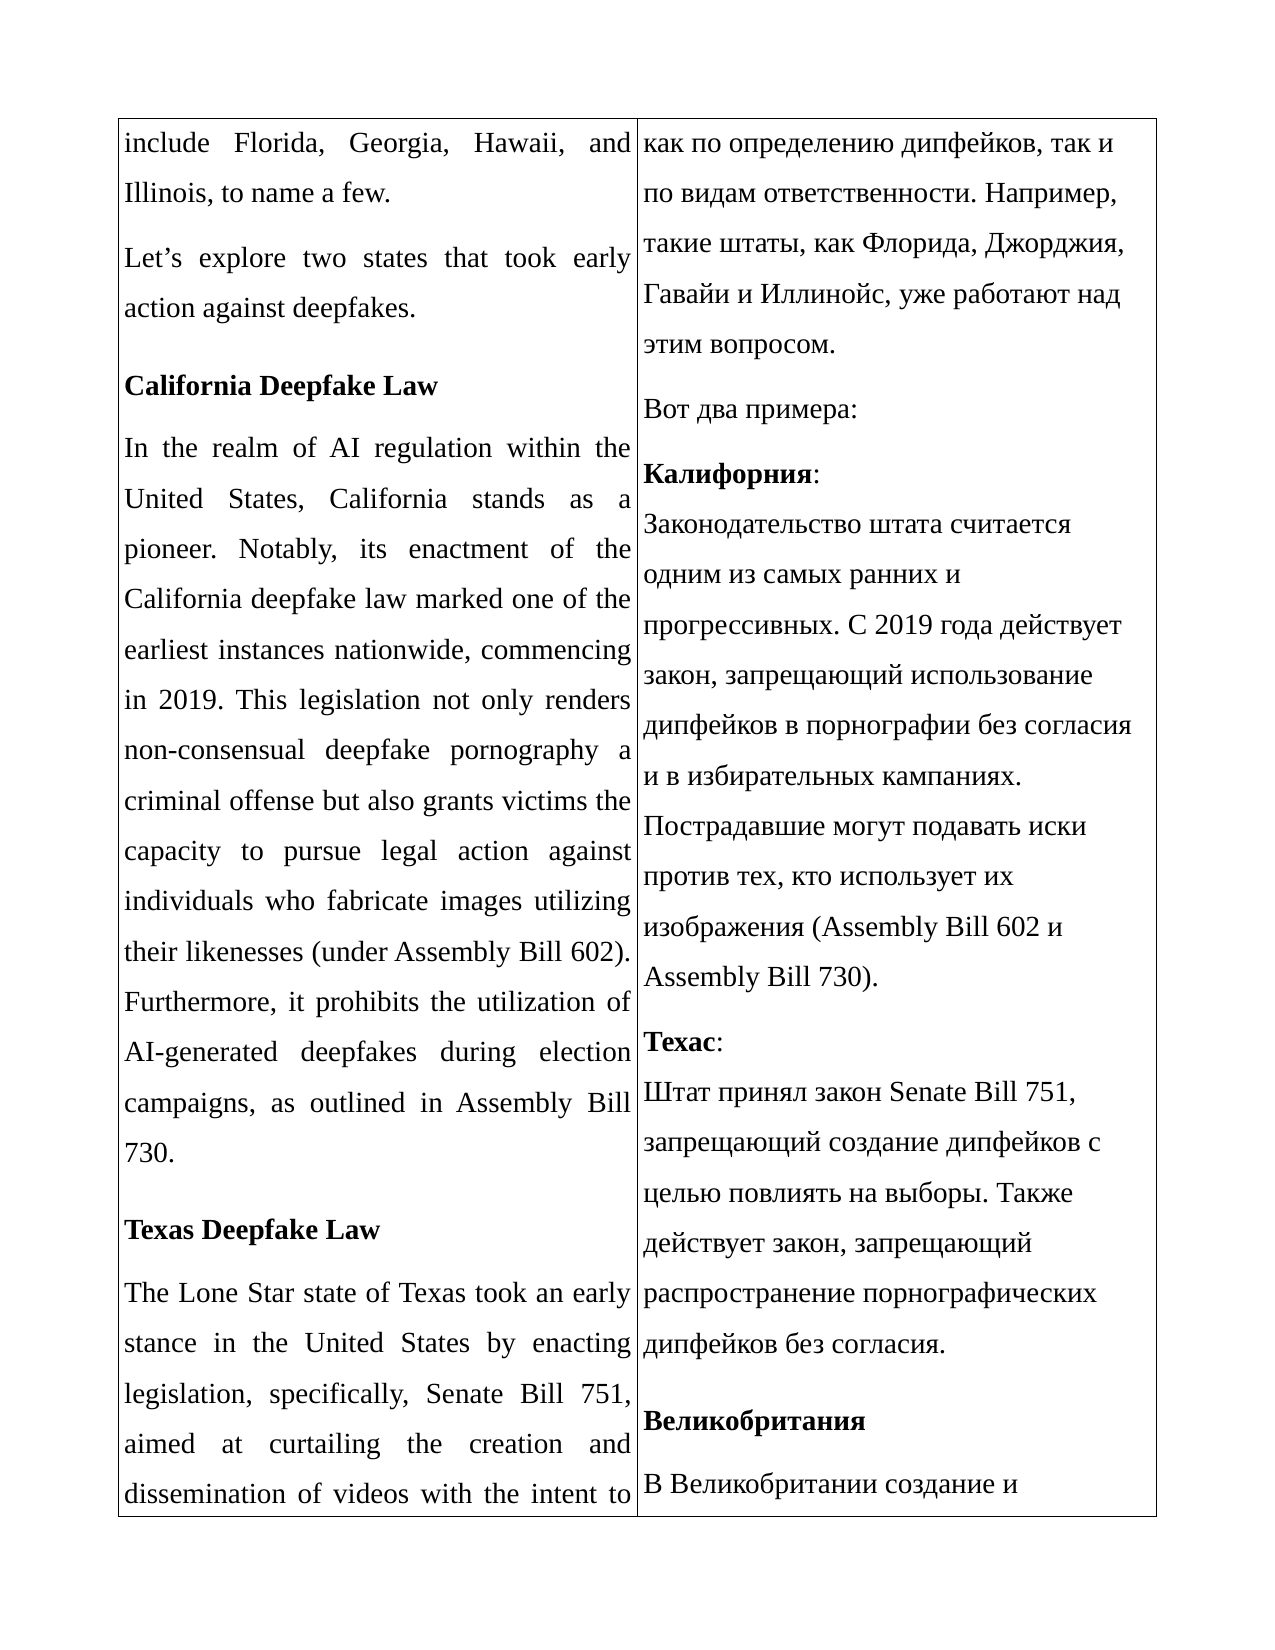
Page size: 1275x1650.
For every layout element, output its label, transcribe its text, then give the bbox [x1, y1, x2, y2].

table_header include Florida, Georgia, Hawaii, and Illinois, to name a few. Let’s explore two states that took early action against deepfakes. California Deepfake Law In the realm of AI regulation within the United States, California stands as a pioneer. Notably, its enactment of the California deepfake law marked one of the earliest instances nationwide, commencing in 2019. This legislation not only renders non-consensual deepfake pornography a criminal offense but also grants victims the capacity to pursue legal action against individuals who fabricate images utilizing their likenesses (under Assembly Bill 602). Furthermore, it prohibits the utilization of AI-generated deepfakes during election campaigns, as outlined in Assembly Bill 730. Texas Deepfake Law The Lone Star state of Texas took an early stance in the United States by enacting legislation, specifically, Senate Bill 751, aimed at curtailing the creation and dissemination of videos with the intent to [119, 119, 637, 1516]
table_header как по определению дипфейков, так и по видам ответственности. Например, такие штаты, как Флорида, Джорджия, Гавайи и Иллинойс, уже работают над этим вопросом. Вот два примера: Калифорния: Законодательство штата считается одним из самых ранних и прогрессивных. С 2019 года действует закон, запрещающий использование дипфейков в порнографии без согласия и в избирательных кампаниях. Пострадавшие могут подавать иски против тех, кто использует их изображения (Assembly Bill 602 и Assembly Bill 730). Техас: Штат принял закон Senate Bill 751, запрещающий создание дипфейков с целью повлиять на выборы. Также действует закон, запрещающий распространение порнографических дипфейков без согласия. Великобритания В Великобритании создание и [638, 119, 1156, 1516]
